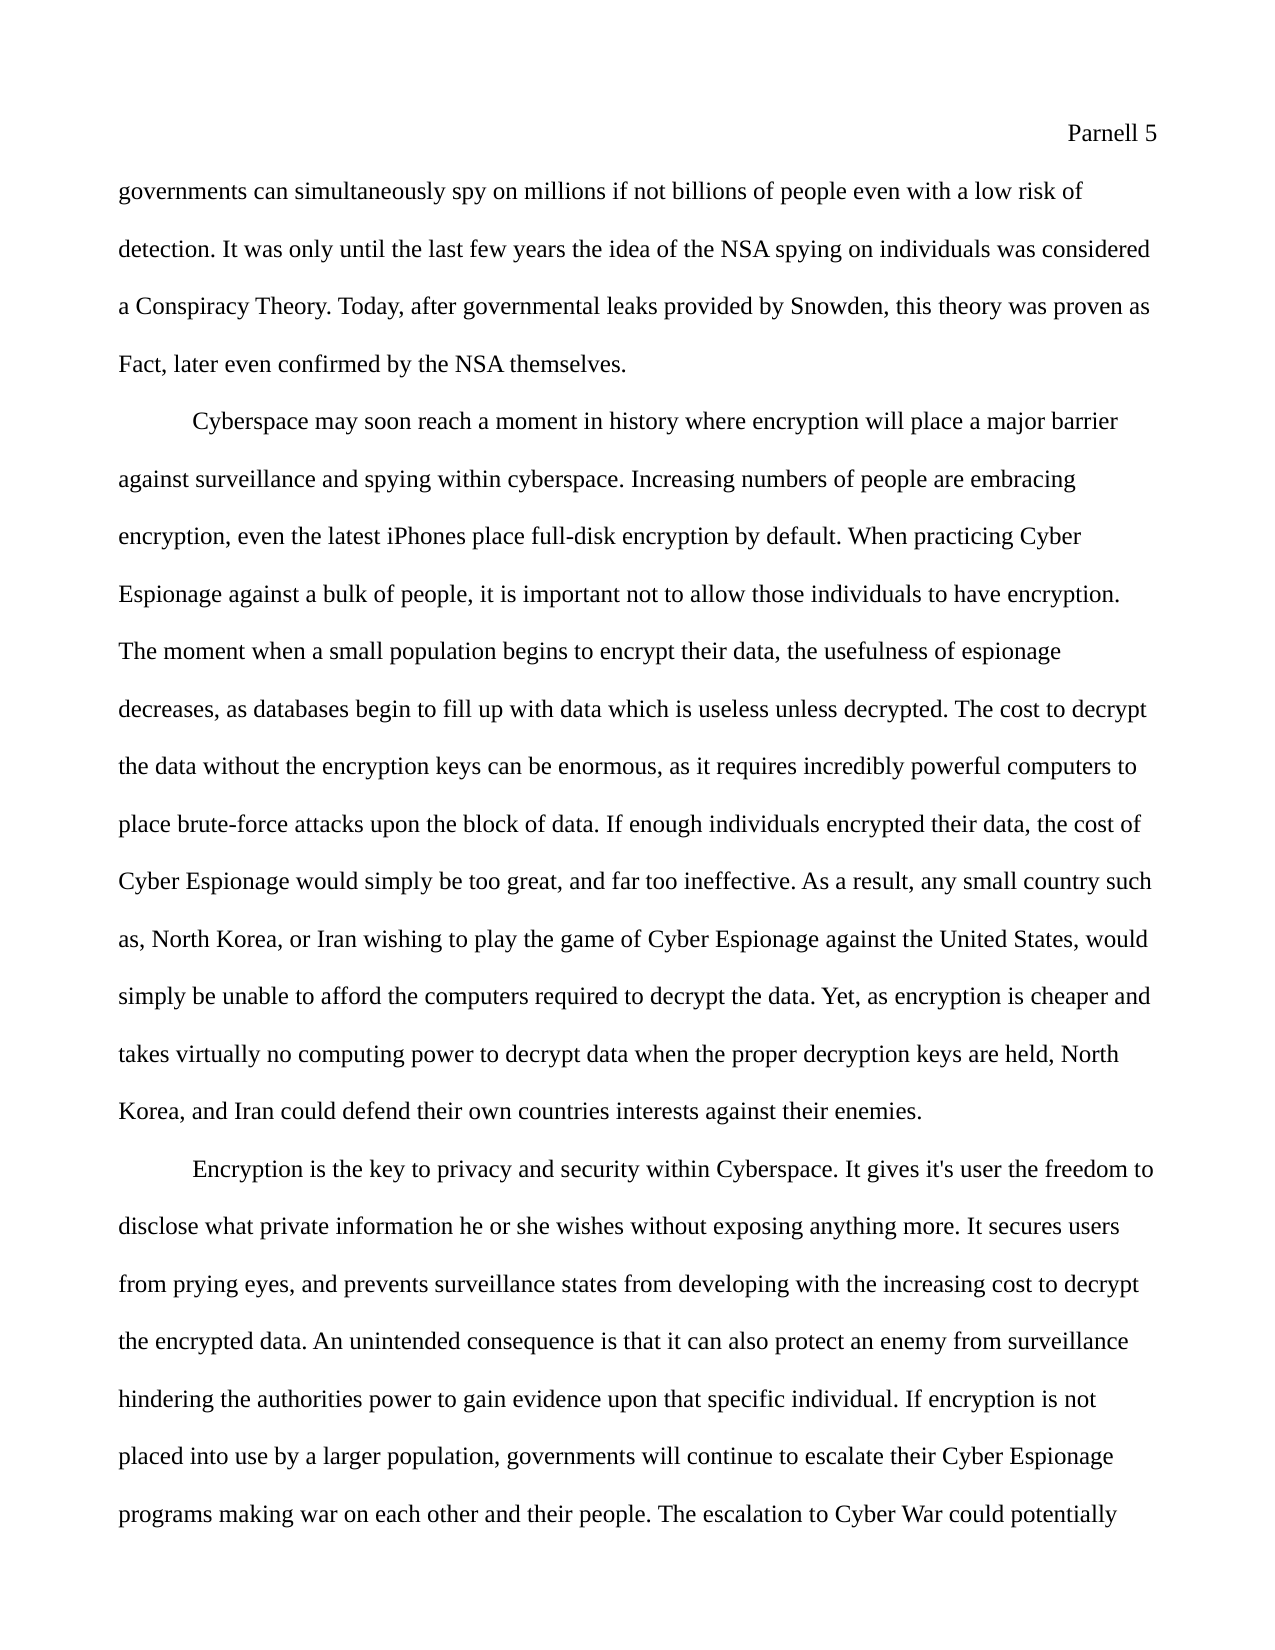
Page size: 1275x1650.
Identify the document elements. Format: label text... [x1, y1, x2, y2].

text governments can simultaneously spy on millions if not billions of people even with a low risk of detection. It was only until the last few years the idea of the NSA spying on individuals was considered a Conspiracy Theory. Today, after governmental leaks provided by Snowden, this theory was proven as Fact, later even confirmed by the NSA themselves. [118, 176, 1157, 378]
text Encryption is the key to privacy and security within Cyberspace. It gives it's user the freedom to disclose what private information he or she wishes without exposing anything more. It secures users from prying eyes, and prevents surveillance states from developing with the increasing cost to decrypt the encrypted data. An unintended consequence is that it can also protect an enemy from surveillance hindering the authorities power to gain evidence upon that specific individual. If encryption is not placed into use by a larger population, governments will continue to escalate their Cyber Espionage programs making war on each other and their people. The escalation to Cyber War could potentially [118, 1154, 1157, 1528]
text Cyberspace may soon reach a moment in history where encryption will place a major barrier against surveillance and spying within cyberspace. Increasing numbers of people are embracing encryption, even the latest iPhones place full-disk encryption by default. When practicing Cyber Espionage against a bulk of people, it is important not to allow those individuals to have encryption. The moment when a small population begins to encrypt their data, the usefulness of espionage decreases, as databases begin to fill up with data which is useless unless decrypted. The cost to decrypt the data without the encryption keys can be enormous, as it requires incredibly powerful computers to place brute-force attacks upon the block of data. If enough individuals encrypted their data, the cost of Cyber Espionage would simply be too great, and far too ineffective. As a result, any small country such as, North Korea, or Iran wishing to play the game of Cyber Espionage against the United States, would simply be unable to afford the computers required to decrypt the data. Yet, as encryption is cheaper and takes virtually no computing power to decrypt data when the proper decryption keys are held, North Korea, and Iran could defend their own countries interests against their enemies. [118, 406, 1157, 1125]
